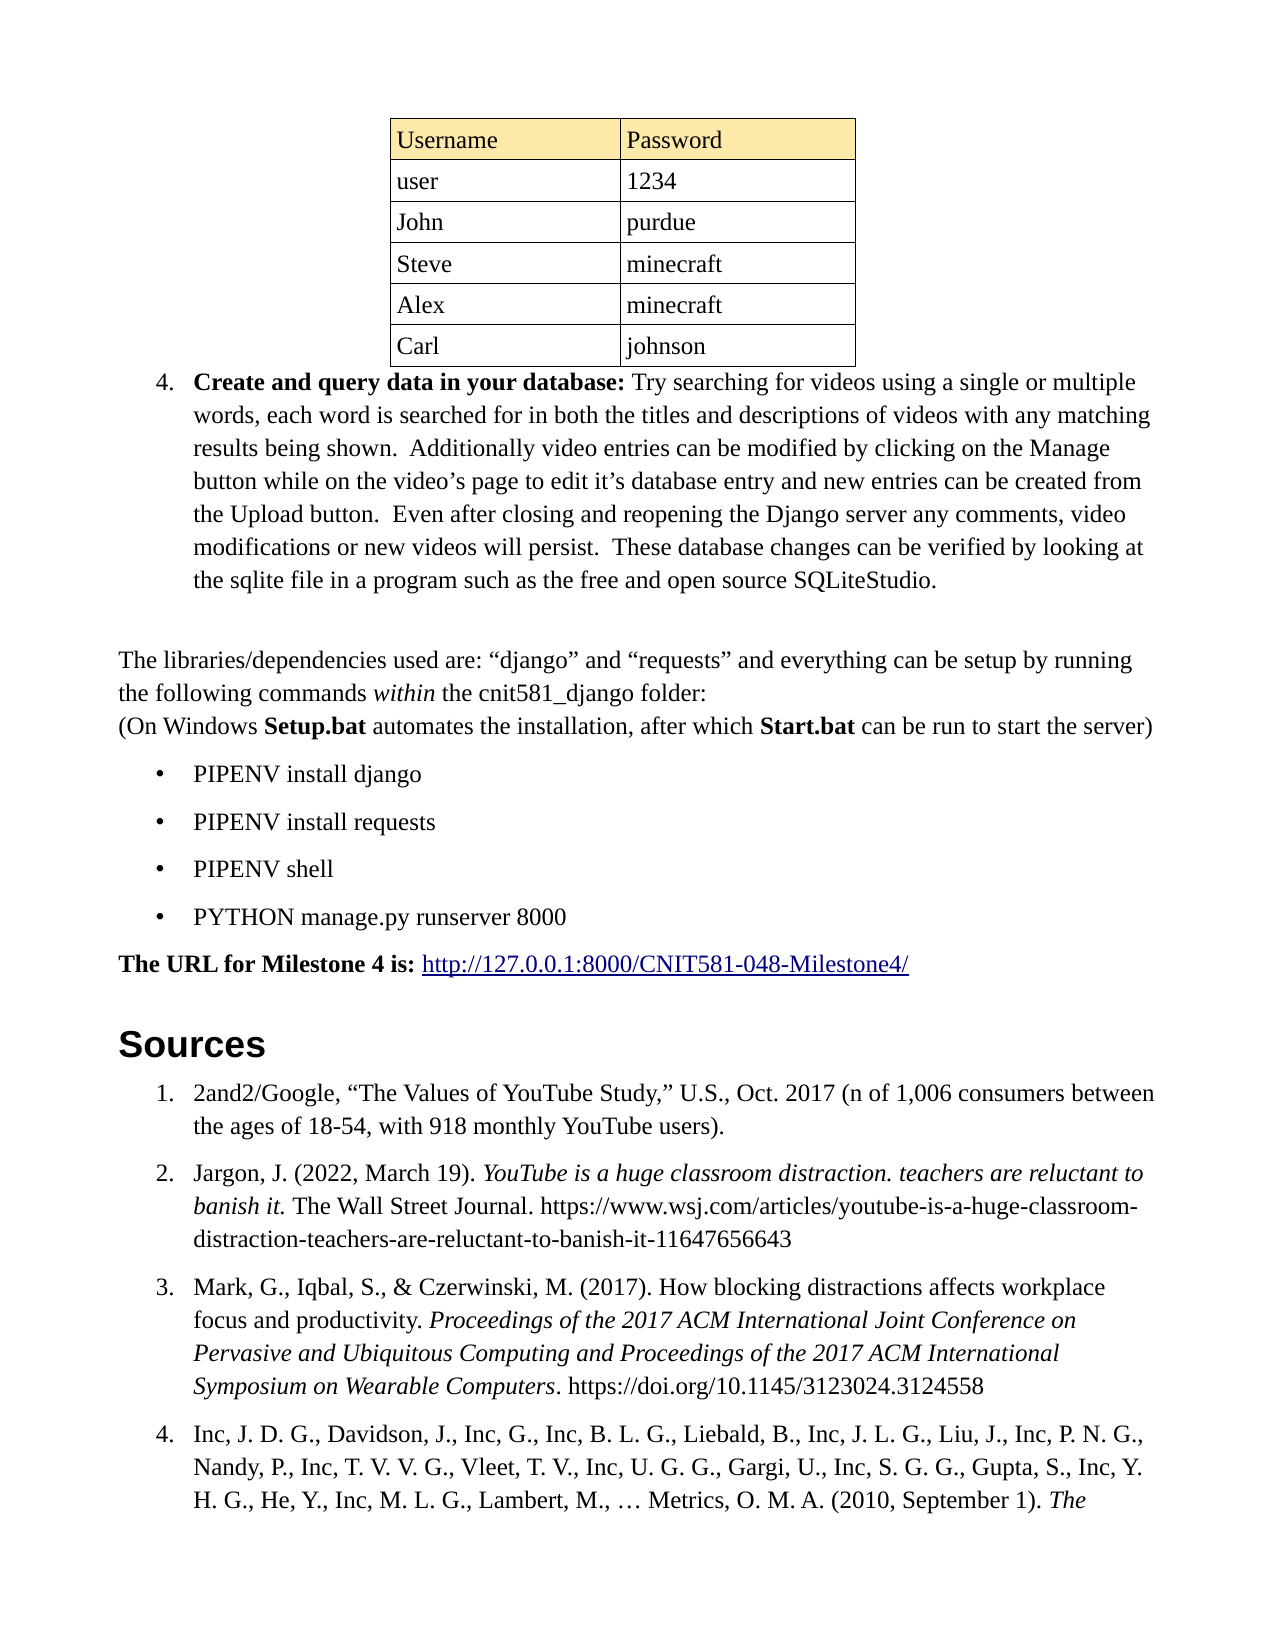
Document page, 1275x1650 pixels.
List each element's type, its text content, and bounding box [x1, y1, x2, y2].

table_cell minecraft [621, 243, 855, 283]
list Jargon, J. (2022, March 19). YouTube is a huge classroom distraction. teachers are reluctant to banish it. The Wall Street Journal. https://www.wsj.com/articles/youtube-is-a-huge-classroom-distraction-teachers-are-reluctant-to-banish-it-11647656643 [156, 1158, 1157, 1253]
list PYTHON manage.py runserver 8000 [156, 902, 1157, 931]
table_cell purdue [621, 202, 855, 242]
table_cell minecraft [621, 284, 855, 324]
text The URL for Milestone 4 is: http://127.0.0.1:8000/CNIT581-048-Milestone4/ [118, 949, 1157, 978]
table_cell johnson [621, 325, 855, 366]
list Inc, J. D. G., Davidson, J., Inc, G., Inc, B. L. G., Liebald, B., Inc, J. L. G., Liu, J., Inc, P. N. G., Nandy, P., Inc, T. V. V. G., Vleet, T. V., Inc, U. G. G., Gargi, U., Inc, S. G. G., Gupta, S., Inc, Y. H. G., He, Y., Inc, M. L. G., Lambert, M., … Metrics, O. M. A. (2010, September 1). The [156, 1419, 1157, 1513]
text The libraries/dependencies used are: “django” and “requests” and everything can be setup by running the following commands within the cnit581_django folder: (On Windows Setup.bat automates the installation, after which Start.bat can be run to start the server) [118, 612, 1157, 740]
table_cell Steve [391, 243, 620, 283]
list PIPENV install requests [156, 807, 1157, 835]
table_cell user [391, 160, 620, 201]
list Mark, G., Iqbal, S., & Czerwinski, M. (2017). How blocking distractions affects workplace focus and productivity. Proceedings of the 2017 ACM International Joint Conference on Pervasive and Ubiquitous Computing and Proceedings of the 2017 ACM International Symposium on Wearable Computers. https://doi.org/10.1145/3123024.3124558 [156, 1272, 1157, 1400]
table_cell John [391, 202, 620, 242]
list 2and2/Google, “The Values of YouTube Study,” U.S., Oct. 2017 (n of 1,006 consumers between the ages of 18-54, with 918 monthly YouTube users). [156, 1078, 1157, 1139]
table_header Password [621, 119, 855, 159]
table_cell Carl [391, 325, 620, 366]
table_header Username [391, 119, 620, 159]
table_cell 1234 [621, 160, 855, 201]
subtitle Sources [118, 1022, 1157, 1065]
list PIPENV install django [156, 759, 1157, 788]
list PIPENV shell [156, 854, 1157, 883]
list Create and query data in your database: Try searching for videos using a single or multiple words, each word is searched for in both the titles and descriptions of videos with any matching results being shown. Additionally video entries can be modified by clicking on the Manage button while on the video’s page to edit it’s database entry and new entries can be created from the Upload button. Even after closing and reopening the Django server any comments, video modifications or new videos will persist. These database changes can be verified by looking at the sqlite file in a program such as the free and open source SQLiteStudio. [156, 367, 1157, 593]
table_cell Alex [391, 284, 620, 324]
